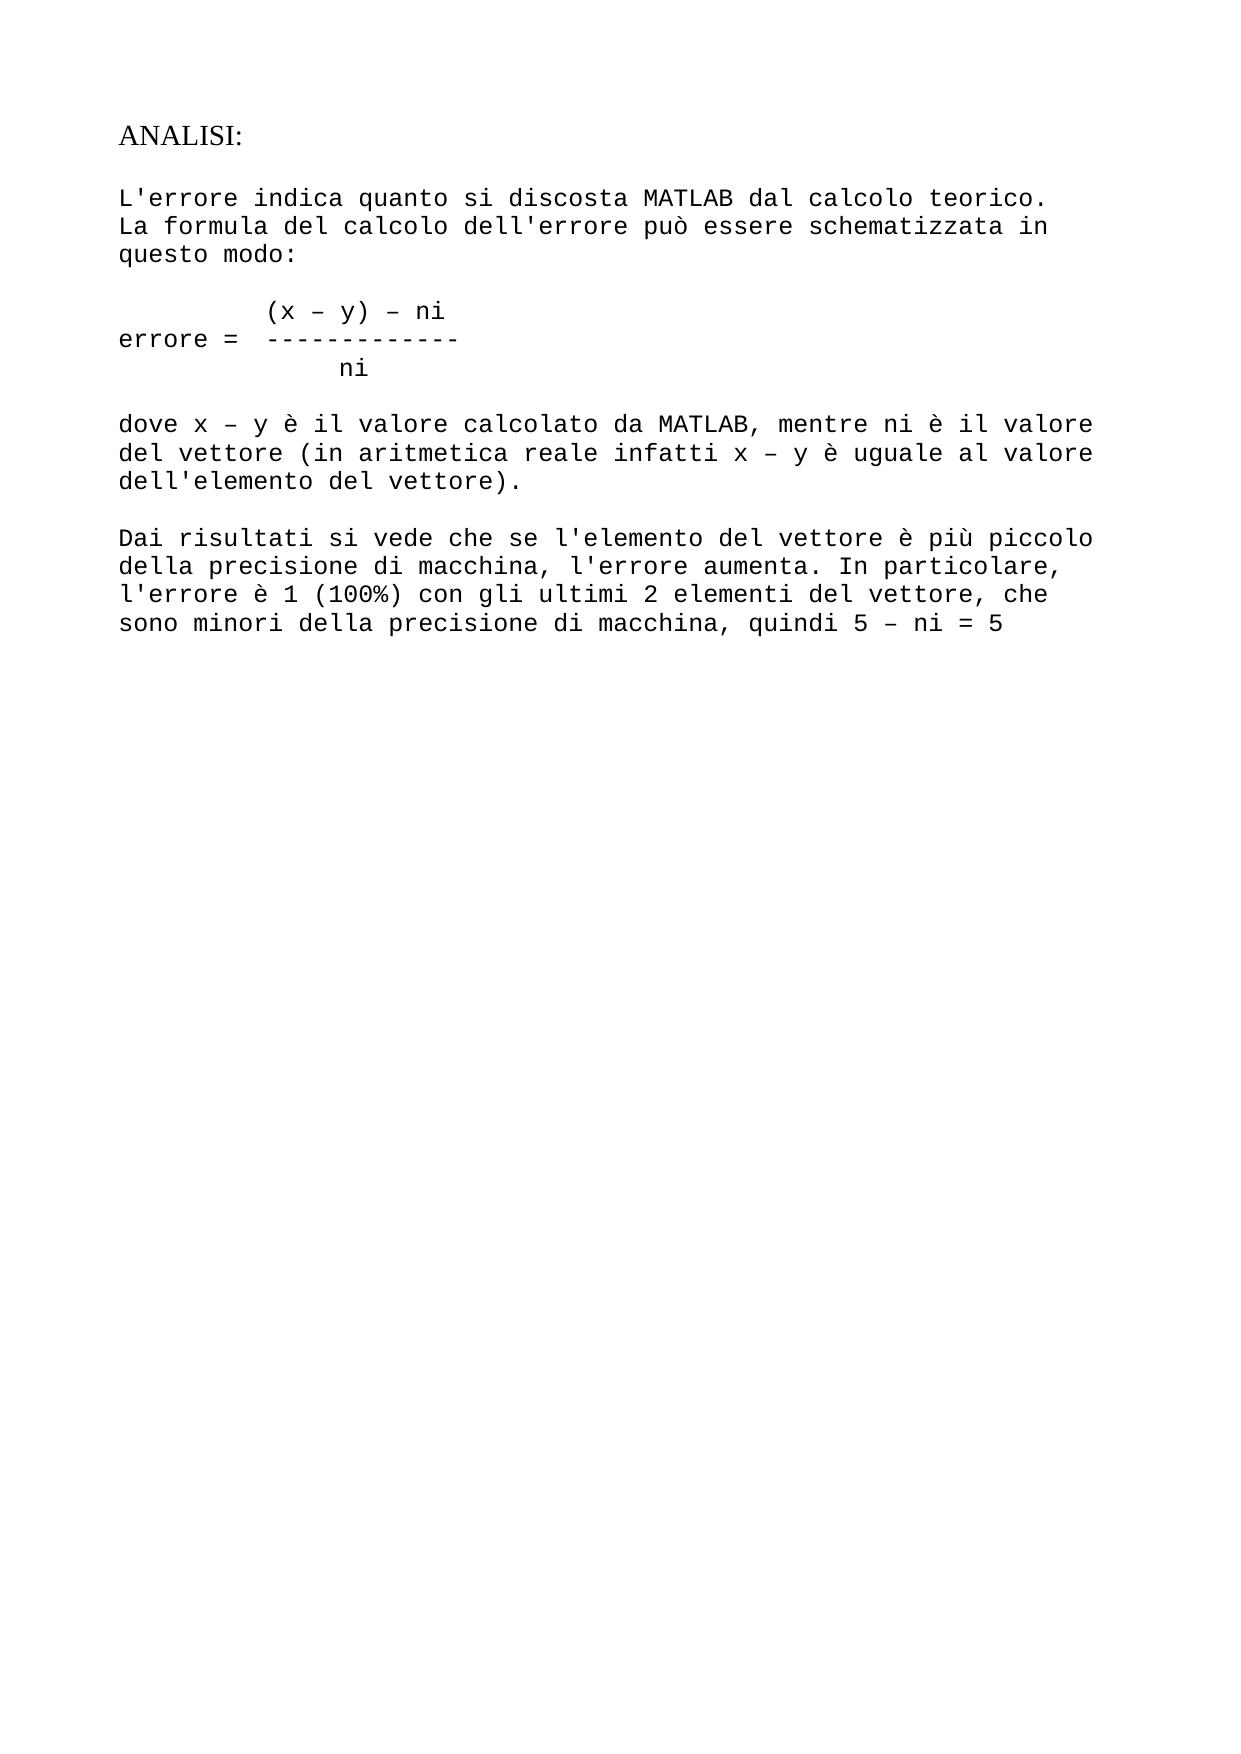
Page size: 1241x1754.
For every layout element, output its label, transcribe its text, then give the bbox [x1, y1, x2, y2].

text Dai risultati si vede che se l'elemento del vettore è più piccolo della precisione di macchina, l'errore aumenta. In particolare, l'errore è 1 (100%) con gli ultimi 2 elementi del vettore, che sono minori della precisione di macchina, quindi 5 – ni = 5 [118, 525, 1122, 638]
text errore = ------------- [118, 327, 1122, 355]
text (x – y) – ni [118, 298, 1122, 327]
text dove x – y è il valore calcolato da MATLAB, mentre ni è il valore del vettore (in aritmetica reale infatti x – y è uguale al valore dell'elemento del vettore). [118, 412, 1122, 497]
text ANALISI: [118, 118, 1122, 152]
text La formula del calcolo dell'errore può essere schematizzata in questo modo: [118, 213, 1122, 270]
text L'errore indica quanto si discosta MATLAB dal calcolo teorico. [118, 185, 1122, 213]
text ni [118, 355, 1122, 383]
